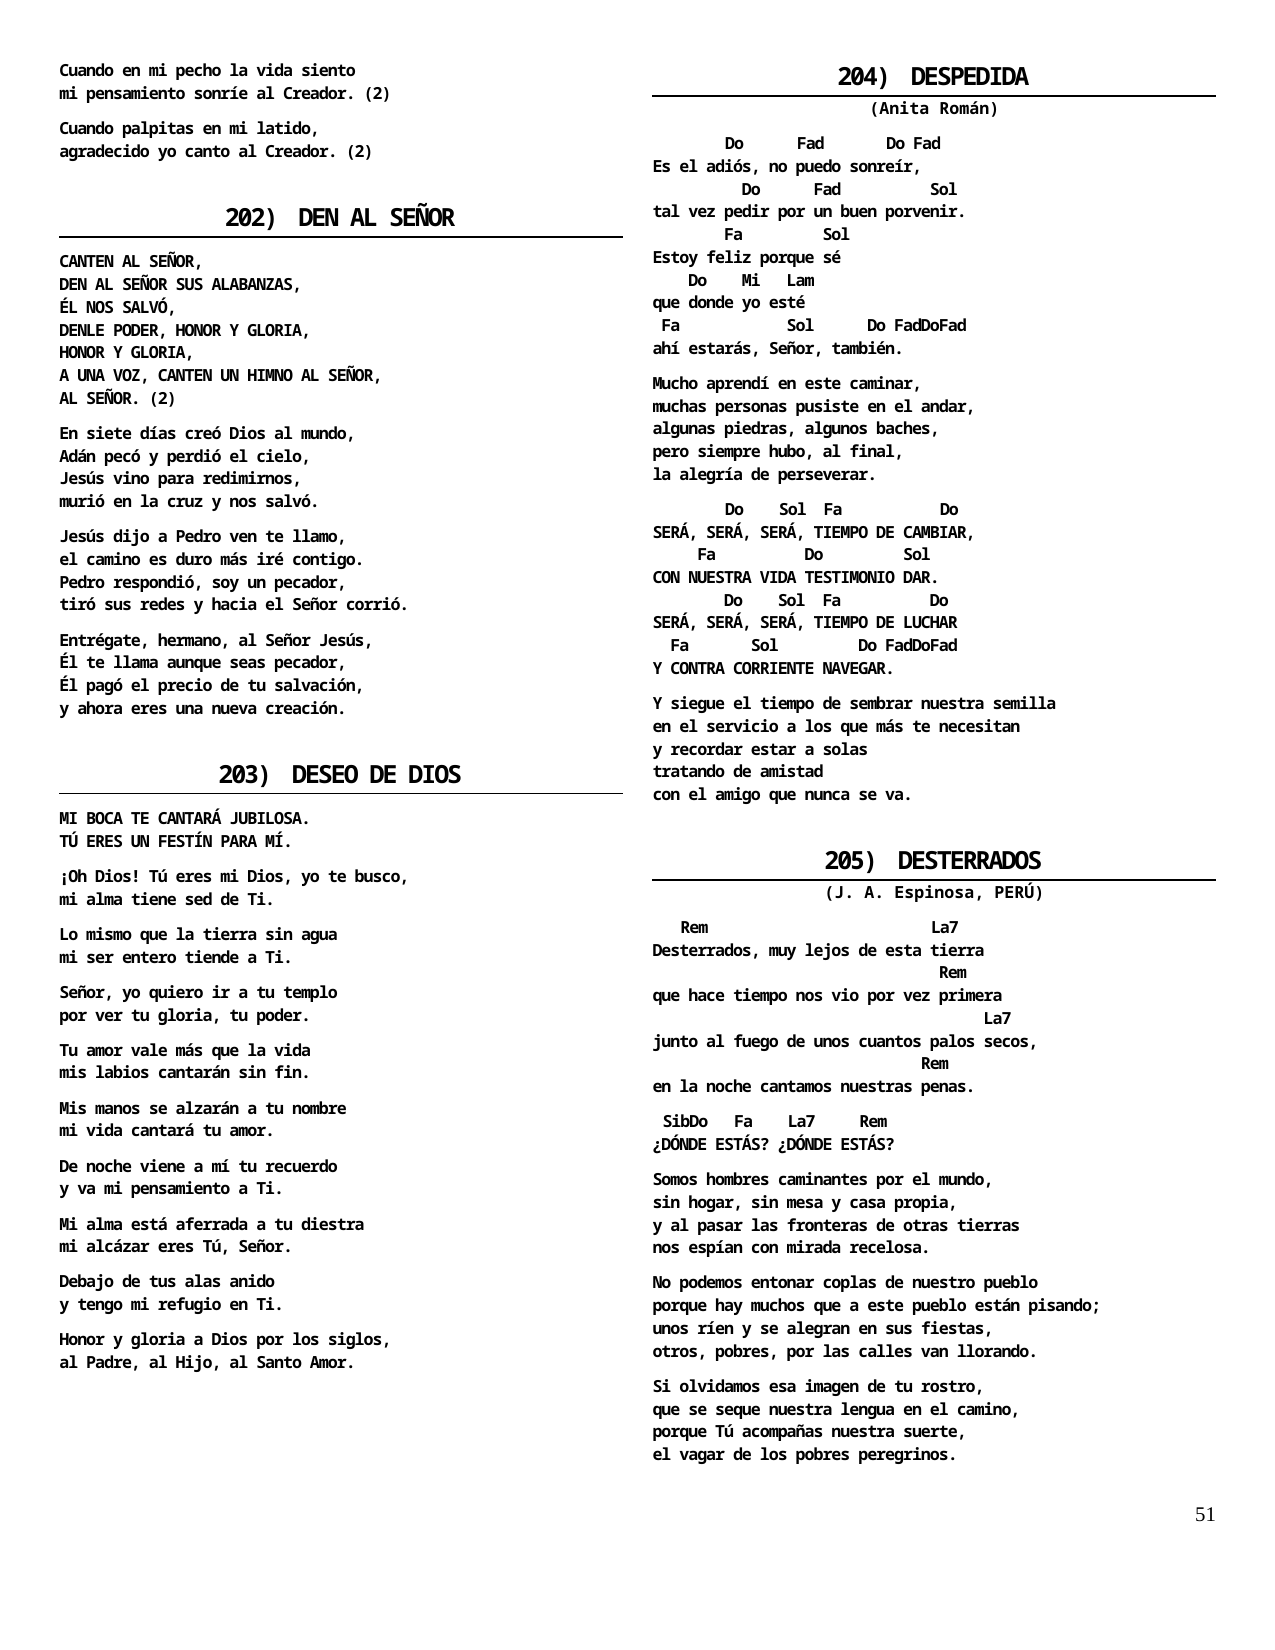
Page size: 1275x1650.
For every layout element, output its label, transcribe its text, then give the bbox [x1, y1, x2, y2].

text Señor, yo quiero ir a tu templo por ver tu gloria, tu poder. [59, 981, 623, 1026]
text Cuando en mi pecho la vida siento mi pensamiento sonríe al Creador. (2) [59, 59, 623, 104]
text MI BOCA TE CANTARÁ JUBILOSA. TÚ ERES UN FESTÍN PARA MÍ. [59, 807, 623, 852]
text Do Fad Do Fad Es el adiós, no puedo sonreír, Do Fad Sol tal vez pedir por un buen porvenir. Fa Sol Estoy feliz porque sé Do Mi Lam que donde yo esté Fa Sol Do FadDoFad ahí estarás, Señor, también. [652, 132, 1216, 359]
text Rem La7 Desterrados, muy lejos de esta tierra Rem que hace tiempo nos vio por vez primera La7 junto al fuego de unos cuantos palos secos, Rem en la noche cantamos nuestras penas. [652, 916, 1216, 1097]
subtitle Despedida [652, 59, 1216, 95]
text Entrégate, hermano, al Señor Jesús, Él te llama aunque seas pecador, Él pagó el precio de tu salvación, y ahora eres una nueva creación. [59, 628, 623, 719]
text Mis manos se alzarán a tu nombre mi vida cantará tu amor. [59, 1096, 623, 1142]
text Lo mismo que la tierra sin agua mi ser entero tiende a Ti. [59, 923, 623, 968]
text Y siegue el tiempo de sembrar nuestra semilla en el servicio a los que más te necesitan y recordar estar a solas tratando de amistad con el amigo que nunca se va. [652, 692, 1216, 805]
text SibDo Fa La7 Rem ¿DÓNDE ESTÁS? ¿DÓNDE ESTÁS? [652, 1110, 1216, 1155]
text Debajo de tus alas anido y tengo mi refugio en Ti. [59, 1270, 623, 1316]
text Somos hombres caminantes por el mundo, sin hogar, sin mesa y casa propia, y al pasar las fronteras de otras tierras nos espían con mirada recelosa. [652, 1168, 1216, 1259]
text En siete días creó Dios al mundo, Adán pecó y perdió el cielo, Jesús vino para redimirnos, murió en la cruz y nos salvó. [59, 422, 623, 512]
text No podemos entonar coplas de nuestro pueblo porque hay muchos que a este pueblo están pisando; unos ríen y se alegran en sus fiestas, otros, pobres, por las calles van llorando. [652, 1271, 1216, 1362]
text Si olvidamos esa imagen de tu rostro, que se seque nuestra lengua en el camino, porque Tú acompañas nuestra suerte, el vagar de los pobres peregrinos. [652, 1374, 1216, 1465]
text Tu amor vale más que la vida mis labios cantarán sin fin. [59, 1038, 623, 1084]
text Mi alma está aferrada a tu diestra mi alcázar eres Tú, Señor. [59, 1212, 623, 1258]
text Cuando palpitas en mi latido, agradecido yo canto al Creador. (2) [59, 117, 623, 162]
text Jesús dijo a Pedro ven te llamo, el camino es duro más iré contigo. Pedro respondió, soy un pecador, tiró sus redes y hacia el Señor corrió. [59, 525, 623, 616]
text Do Sol Fa Do Será, será, será, tiempo de cambiar, Fa Do Sol con nuestra vida testimonio dar. Do Sol Fa Do Será, será, será, tiempo de luchar Fa Sol Do FadDoFad y contra corriente navegar. [652, 498, 1216, 679]
text De noche viene a mí tu recuerdo y va mi pensamiento a Ti. [59, 1154, 623, 1200]
subtitle Den Al Señor [59, 200, 623, 236]
text Canten al Señor, den al Señor sus alabanzas, Él nos salvó, denle poder, honor y gloria, honor y gloria, a una voz, canten un himno al Señor, al Señor. (2) [59, 250, 623, 409]
text Honor y gloria a Dios por los siglos, al Padre, al Hijo, al Santo Amor. [59, 1328, 623, 1373]
text (J. A. Espinosa, PERÚ) [652, 881, 1216, 903]
subtitle Desterrados [652, 843, 1216, 879]
text ¡Oh Dios! Tú eres mi Dios, yo te busco, mi alma tiene sed de Ti. [59, 865, 623, 910]
text (Anita Román) [652, 97, 1216, 119]
subtitle Deseo De Dios [59, 757, 623, 793]
text Mucho aprendí en este caminar, muchas personas pusiste en el andar, algunas piedras, algunos baches, pero siempre hubo, al final, la alegría de perseverar. [652, 372, 1216, 485]
